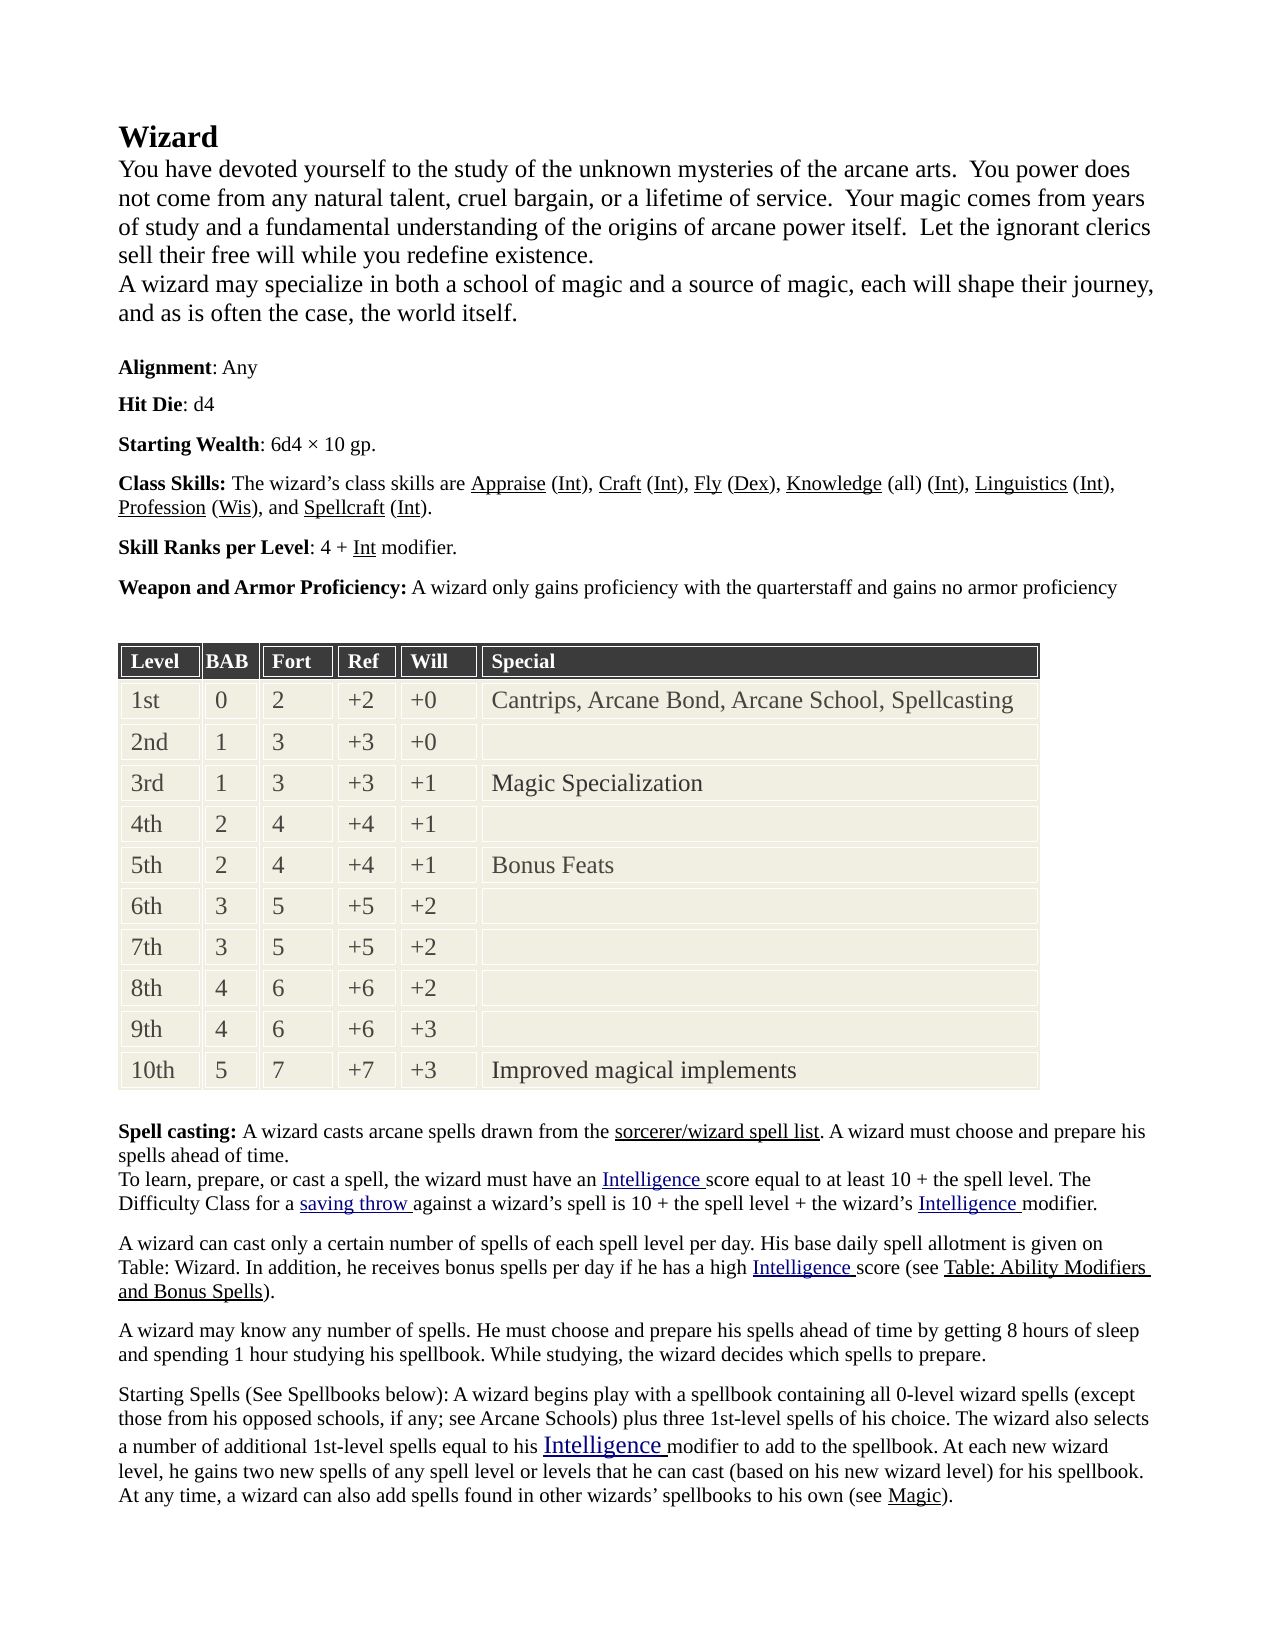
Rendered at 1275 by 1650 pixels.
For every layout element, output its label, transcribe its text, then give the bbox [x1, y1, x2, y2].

table_cell 5 [260, 926, 335, 967]
table_cell +2 [398, 885, 479, 926]
table_cell 6th [118, 885, 202, 926]
table_cell 4 [260, 803, 335, 844]
table_cell +6 [335, 967, 398, 1008]
table_cell +3 [335, 721, 398, 762]
table_cell 4 [203, 1008, 259, 1049]
table_header Fort [260, 643, 335, 679]
text To learn, prepare, or cast a spell, the wizard must have an Intelligence score equal to at least 10 + the spell level. The Difficulty Class for a saving throw against a wizard’s spell is 10 + the spell level + the wizard’s Intelligence modifier. [118, 1167, 1157, 1215]
text Starting Spells (See Spellbooks below): A wizard begins play with a spellbook containing all 0-level wizard spells (except those from his opposed schools, if any; see Arcane Schools) plus three 1st-level spells of his choice. The wizard also selects a number of additional 1st-level spells equal to his Intelligence modifier to add to the spellbook. At each new wizard level, he gains two new spells of any spell level or levels that he can cast (based on his new wizard level) for his spellbook. At any time, a wizard can also add spells found in other wizards’ spellbooks to his own (see Magic). [118, 1382, 1157, 1507]
table_cell 1 [203, 721, 259, 762]
table_cell [479, 803, 1040, 844]
table_cell +7 [335, 1049, 398, 1090]
table_cell 5 [203, 1049, 259, 1090]
text Alignment: Any [118, 355, 1157, 379]
table_cell +5 [335, 926, 398, 967]
table_cell Improved magical implements [479, 1049, 1040, 1090]
table_cell +2 [398, 926, 479, 967]
text Wizard [118, 118, 1157, 154]
text Hit Die: d4 [118, 392, 1157, 416]
table_cell [479, 926, 1040, 967]
table_header Special [479, 643, 1040, 679]
table_cell 7th [118, 926, 202, 967]
table_cell +2 [398, 967, 479, 1008]
table_cell Bonus Feats [479, 844, 1040, 885]
text Weapon and Armor Proficiency: A wizard only gains proficiency with the quarterstaff and gains no armor proficiency [118, 575, 1157, 599]
table_cell 2 [260, 680, 335, 721]
table_cell 3 [203, 885, 259, 926]
table_cell [479, 967, 1040, 1008]
table_cell 5th [118, 844, 202, 885]
table_cell 8th [118, 967, 202, 1008]
table_header BAB [203, 643, 259, 679]
table_cell 5 [260, 885, 335, 926]
table_cell Magic Specialization [479, 762, 1040, 803]
table_cell +4 [335, 844, 398, 885]
table_cell 1 [203, 762, 259, 803]
text Skill Ranks per Level: 4 + Int modifier. [118, 535, 1157, 559]
table_cell +5 [335, 885, 398, 926]
table_cell 10th [118, 1049, 202, 1090]
text Spell casting: A wizard casts arcane spells drawn from the sorcerer/wizard spell list. A wizard must choose and prepare his spells ahead of time. [118, 1119, 1157, 1167]
table_cell 7 [260, 1049, 335, 1090]
text Class Skills: The wizard’s class skills are Appraise (Int), Craft (Int), Fly (Dex), Knowledge (all) (Int), Linguistics (Int), Profession (Wis), and Spellcraft (Int). [118, 471, 1157, 519]
table_cell +1 [398, 844, 479, 885]
table_cell 6 [260, 1008, 335, 1049]
table_cell +4 [335, 803, 398, 844]
table_cell +0 [398, 680, 479, 721]
table_cell 4 [260, 844, 335, 885]
table_header Will [398, 643, 479, 679]
text Starting Wealth: 6d4 × 10 gp. [118, 432, 1157, 456]
table_cell 6 [260, 967, 335, 1008]
text A wizard can cast only a certain number of spells of each spell level per day. His base daily spell allotment is given on Table: Wizard. In addition, he receives bonus spells per day if he has a high Intelligence score (see Table: Ability Modifiers and Bonus Spells). [118, 1231, 1157, 1303]
text A wizard may know any number of spells. He must choose and prepare his spells ahead of time by getting 8 hours of sleep and spending 1 hour studying his spellbook. While studying, the wizard decides which spells to prepare. [118, 1318, 1157, 1366]
table_cell 2 [203, 844, 259, 885]
table_cell +0 [398, 721, 479, 762]
table_cell [479, 721, 1040, 762]
table_cell 3 [203, 926, 259, 967]
table_cell +3 [398, 1049, 479, 1090]
table_cell +2 [335, 680, 398, 721]
table_cell 3 [260, 721, 335, 762]
table_cell 2nd [118, 721, 202, 762]
table_cell 0 [203, 680, 259, 721]
table_cell 4th [118, 803, 202, 844]
table_header Ref [335, 643, 398, 679]
table_cell 3rd [118, 762, 202, 803]
table_cell 1st [118, 680, 202, 721]
table_cell 2 [203, 803, 259, 844]
table_cell [479, 1008, 1040, 1049]
table_cell +3 [335, 762, 398, 803]
text You have devoted yourself to the study of the unknown mysteries of the arcane arts. You power does not come from any natural talent, cruel bargain, or a lifetime of service. Your magic comes from years of study and a fundamental understanding of the origins of arcane power itself. Let the ignorant clerics sell their free will while you redefine existence. A wizard may specialize in both a school of magic and a source of magic, each will shape their journey, and as is often the case, the world itself. [118, 154, 1157, 327]
table_cell [479, 885, 1040, 926]
table_cell +1 [398, 762, 479, 803]
table_cell 9th [118, 1008, 202, 1049]
table_cell +1 [398, 803, 479, 844]
table_cell 3 [260, 762, 335, 803]
table_cell +3 [398, 1008, 479, 1049]
table_header Level [118, 643, 202, 679]
table_cell Cantrips, Arcane Bond, Arcane School, Spellcasting [479, 680, 1040, 721]
table_cell 4 [203, 967, 259, 1008]
table_cell +6 [335, 1008, 398, 1049]
